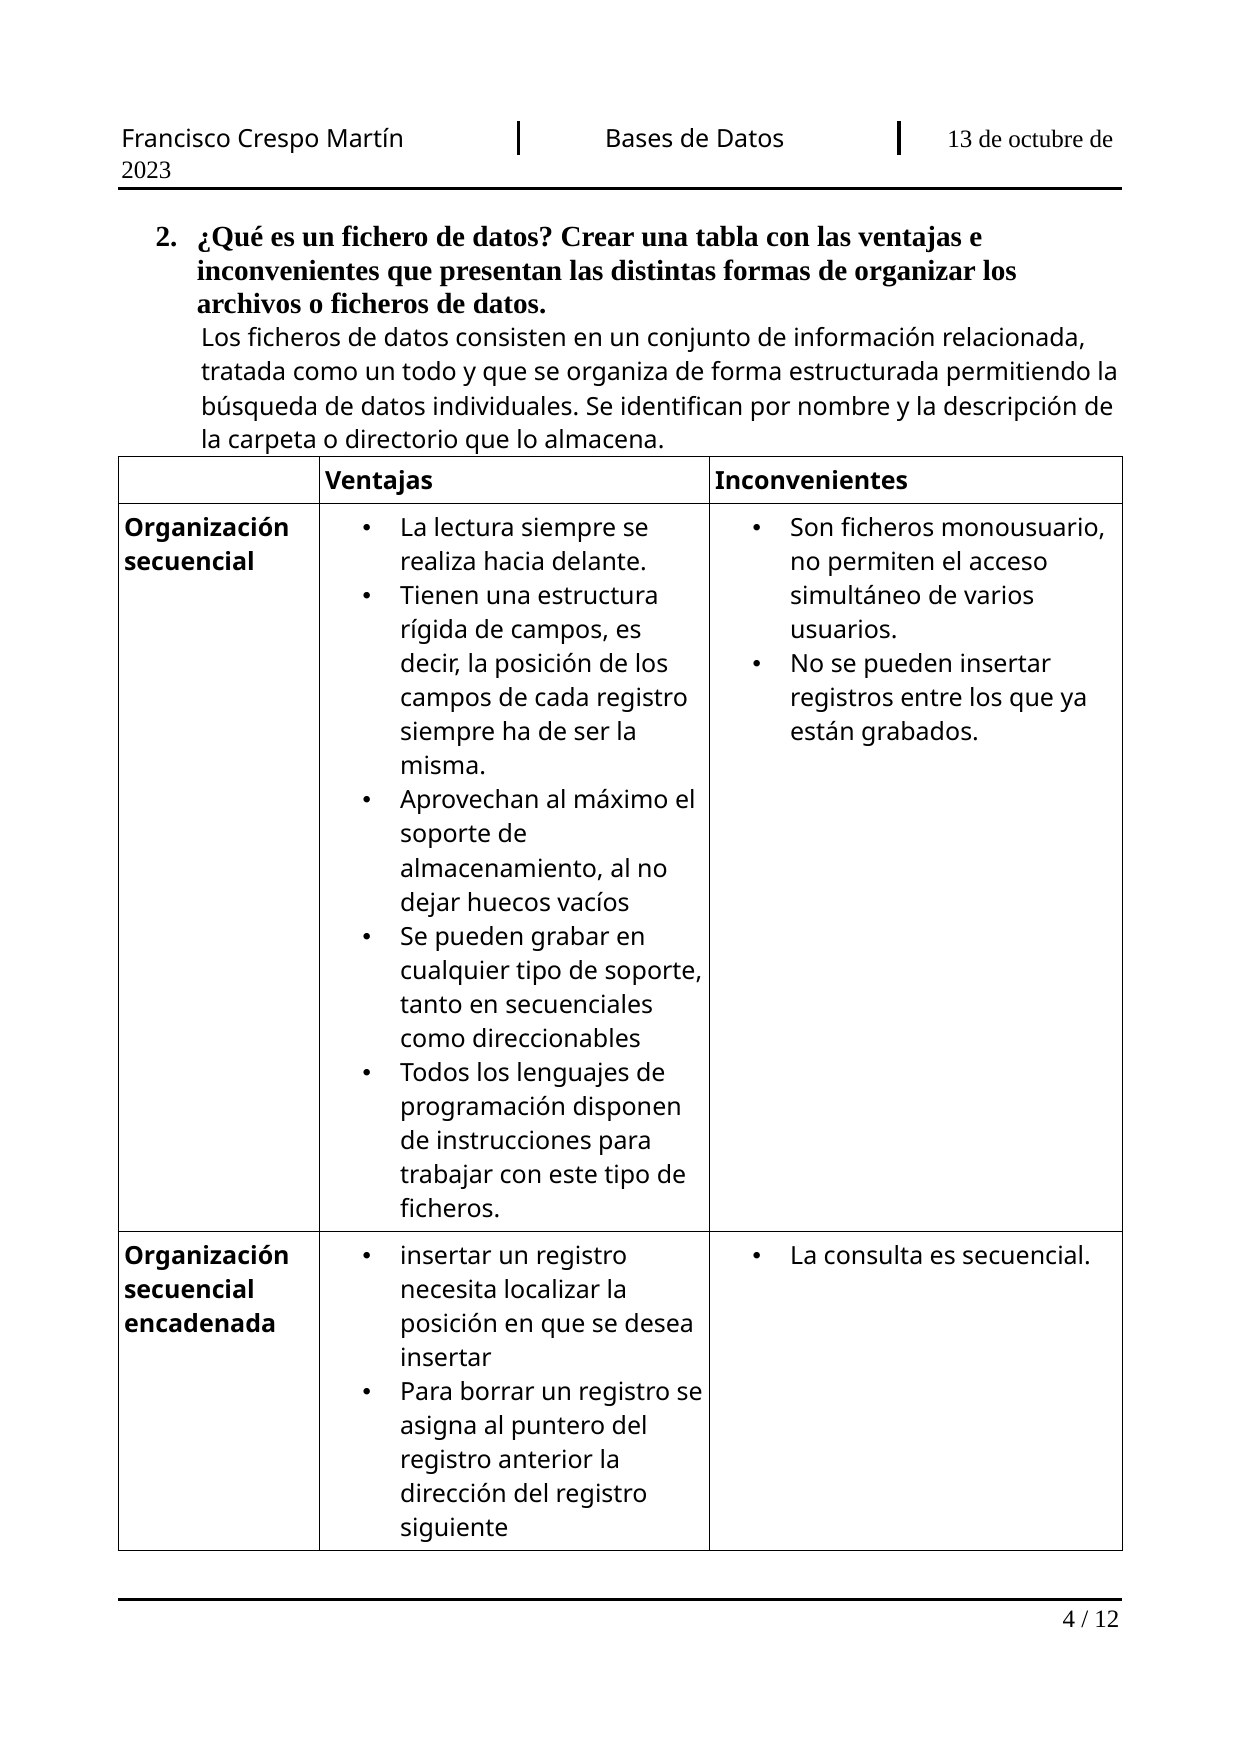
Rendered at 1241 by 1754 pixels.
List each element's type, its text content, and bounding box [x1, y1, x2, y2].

subtitle Los ficheros de datos consisten en un conjunto de información relacionada, tratada como un todo y que se organiza de forma estructurada permitiendo la búsqueda de datos individuales. Se identifican por nombre y la descripción de la carpeta o directorio que lo almacena. [201, 320, 1122, 456]
table_cell Organización secuencial [119, 504, 319, 1231]
table_header Ventajas [320, 457, 709, 503]
table_cell Organización secuencial encadenada [119, 1232, 319, 1550]
table_cell Son ficheros monousuario, no permiten el acceso simultáneo de varios usuarios. No se pueden insertar registros entre los que ya están grabados. [710, 504, 1122, 1231]
table_header [119, 457, 319, 503]
table_header Inconvenientes [710, 457, 1122, 503]
table_cell insertar un registro necesita localizar la posición en que se desea insertar Para borrar un registro se asigna al puntero del registro anterior la dirección del registro siguiente Al modificar, si no implica un aumento de la longitud del registro, éste puede reescribirse en el mismo espacio. [320, 1232, 709, 1550]
subtitle ¿Qué es un fichero de datos? Crear una tabla con las ventajas e inconvenientes que presentan las distintas formas de organizar los archivos o ficheros de datos. [155, 219, 1122, 320]
table_cell La lectura siempre se realiza hacia delante. Tienen una estructura rígida de campos, es decir, la posición de los campos de cada registro siempre ha de ser la misma. Aprovechan al máximo el soporte de almacenamiento, al no dejar huecos vacíos Se pueden grabar en cualquier tipo de soporte, tanto en secuenciales como direccionables Todos los lenguajes de programación disponen de instrucciones para trabajar con este tipo de ficheros. [320, 504, 709, 1231]
table_cell La consulta es secuencial. [710, 1232, 1122, 1550]
